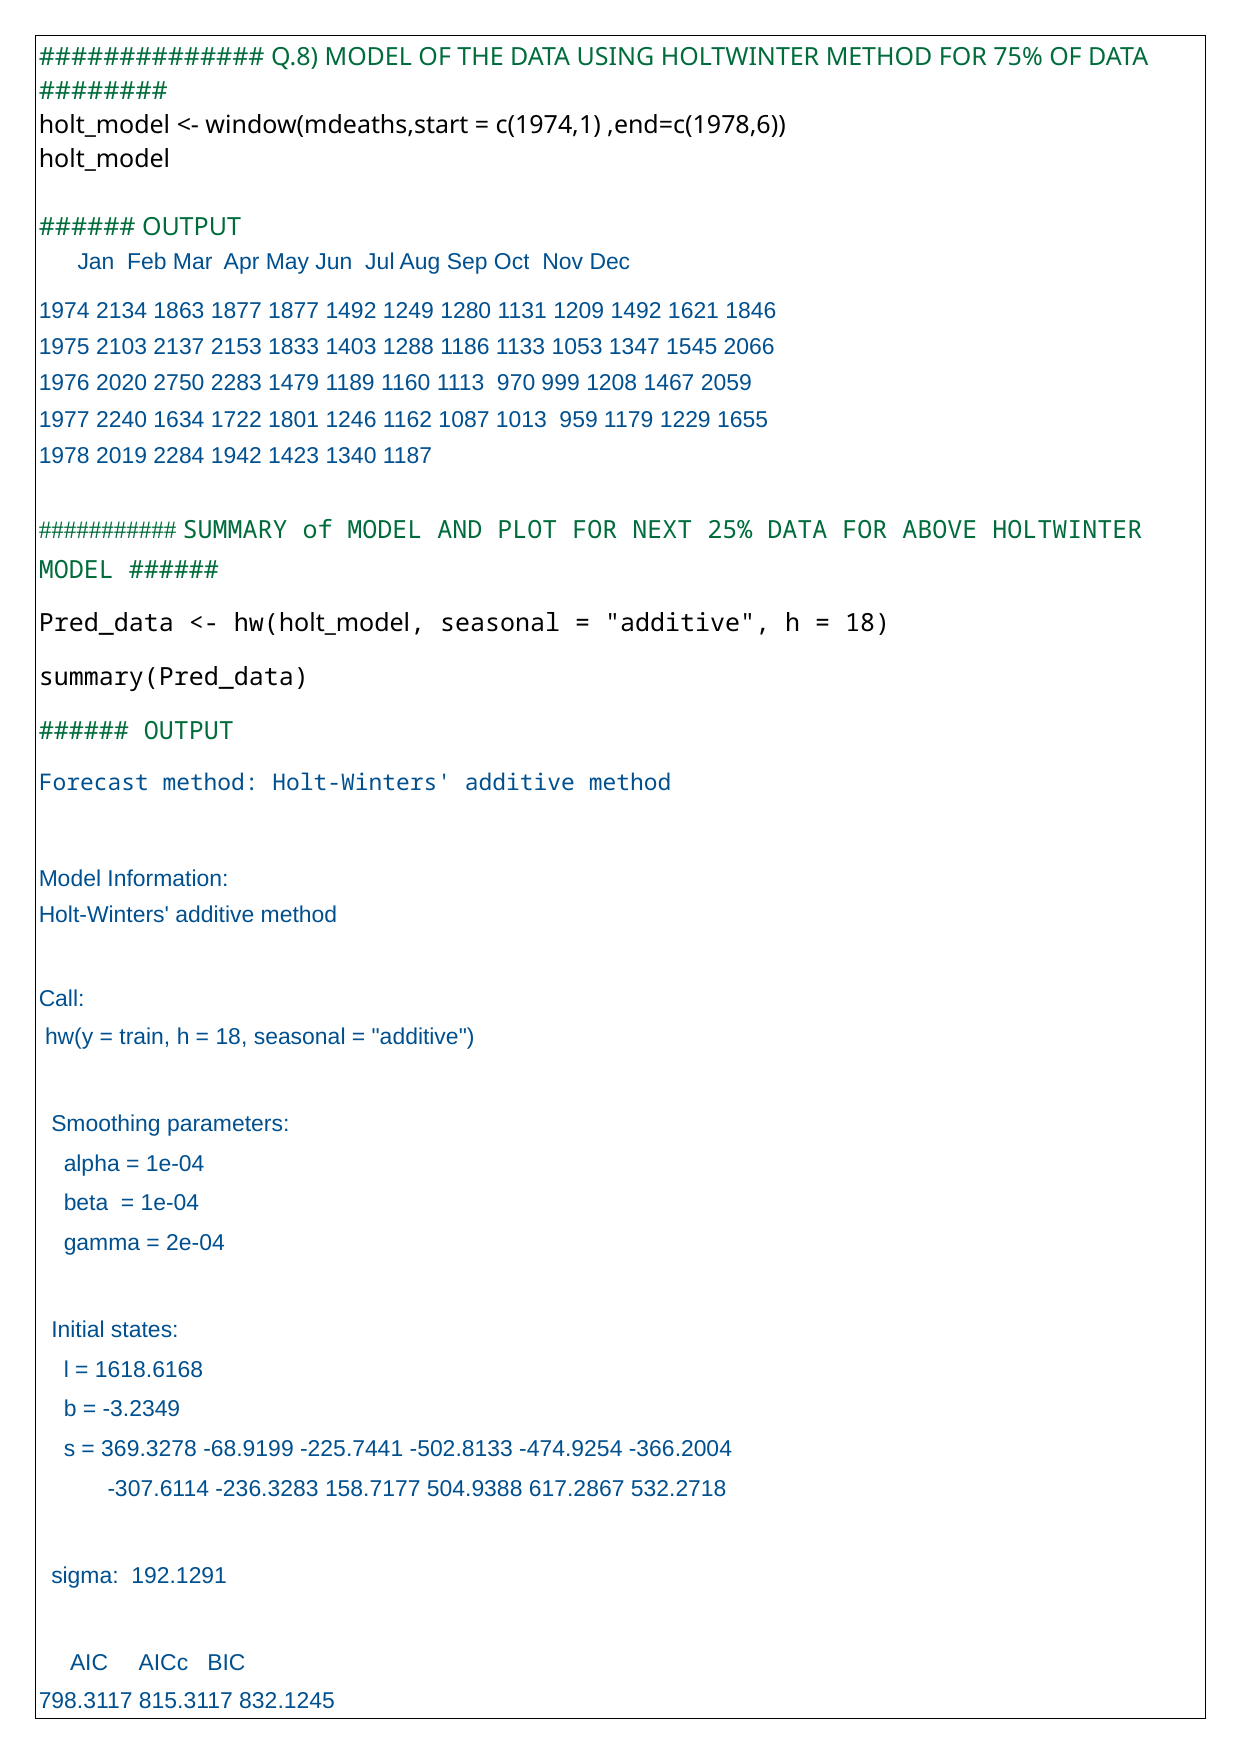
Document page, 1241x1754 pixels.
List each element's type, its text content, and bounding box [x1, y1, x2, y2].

text Pred_data <- hw(holt_model, seasonal = "additive", h = 18) [38, 605, 1202, 639]
text b = -3.2349 [38, 1393, 1202, 1422]
text 798.3117 815.3117 832.1245 [38, 1687, 1202, 1713]
text holt_model [38, 141, 1202, 175]
text Call: [38, 985, 1202, 1011]
text beta = 1e-04 [38, 1187, 1202, 1216]
text Holt-Winters' additive method [38, 901, 1202, 927]
text sigma: 192.1291 [38, 1560, 1202, 1588]
text Model Information: [38, 864, 1202, 891]
text 1977 2240 1634 1722 1801 1246 1162 1087 1013 959 1179 1229 1655 [38, 406, 1202, 432]
text 1975 2103 2137 2153 1833 1403 1288 1186 1133 1053 1347 1545 2066 [38, 333, 1202, 359]
text summary(Pred_data) [38, 659, 1202, 693]
text Smoothing parameters: [38, 1108, 1202, 1137]
text gamma = 2e-04 [38, 1227, 1202, 1256]
text 1978 2019 2284 1942 1423 1340 1187 [38, 442, 1202, 468]
text AIC AICc BIC [38, 1647, 1202, 1676]
text Initial states: [38, 1314, 1202, 1343]
text holt_model <- window(mdeaths,start = c(1974,1) ,end=c(1978,6)) [38, 107, 1202, 141]
text ########### SUMMARY of MODEL AND PLOT FOR NEXT 25% DATA FOR ABOVE HOLTWINTER MODEL ###### [38, 478, 1202, 585]
text ###### OUTPUT [38, 713, 1202, 747]
text 1974 2134 1863 1877 1877 1492 1249 1280 1131 1209 1492 1621 1846 [38, 297, 1202, 323]
text Forecast method: Holt-Winters' additive method [38, 766, 1202, 798]
text s = 369.3278 -68.9199 -225.7441 -502.8133 -474.9254 -366.2004 [38, 1433, 1202, 1462]
text ###### OUTPUT [38, 209, 1202, 243]
text Jan Feb Mar Apr May Jun Jul Aug Sep Oct Nov Dec [38, 243, 1202, 277]
text -307.6114 -236.3283 158.7177 504.9388 617.2867 532.2718 [38, 1473, 1202, 1501]
text alpha = 1e-04 [38, 1148, 1202, 1177]
text ############## Q.8) MODEL OF THE DATA USING HOLTWINTER METHOD FOR 75% OF DATA ######## [38, 38, 1202, 107]
text hw(y = train, h = 18, seasonal = "additive") [38, 1021, 1202, 1050]
text 1976 2020 2750 2283 1479 1189 1160 1113 970 999 1208 1467 2059 [38, 369, 1202, 396]
text l = 1618.6168 [38, 1354, 1202, 1383]
